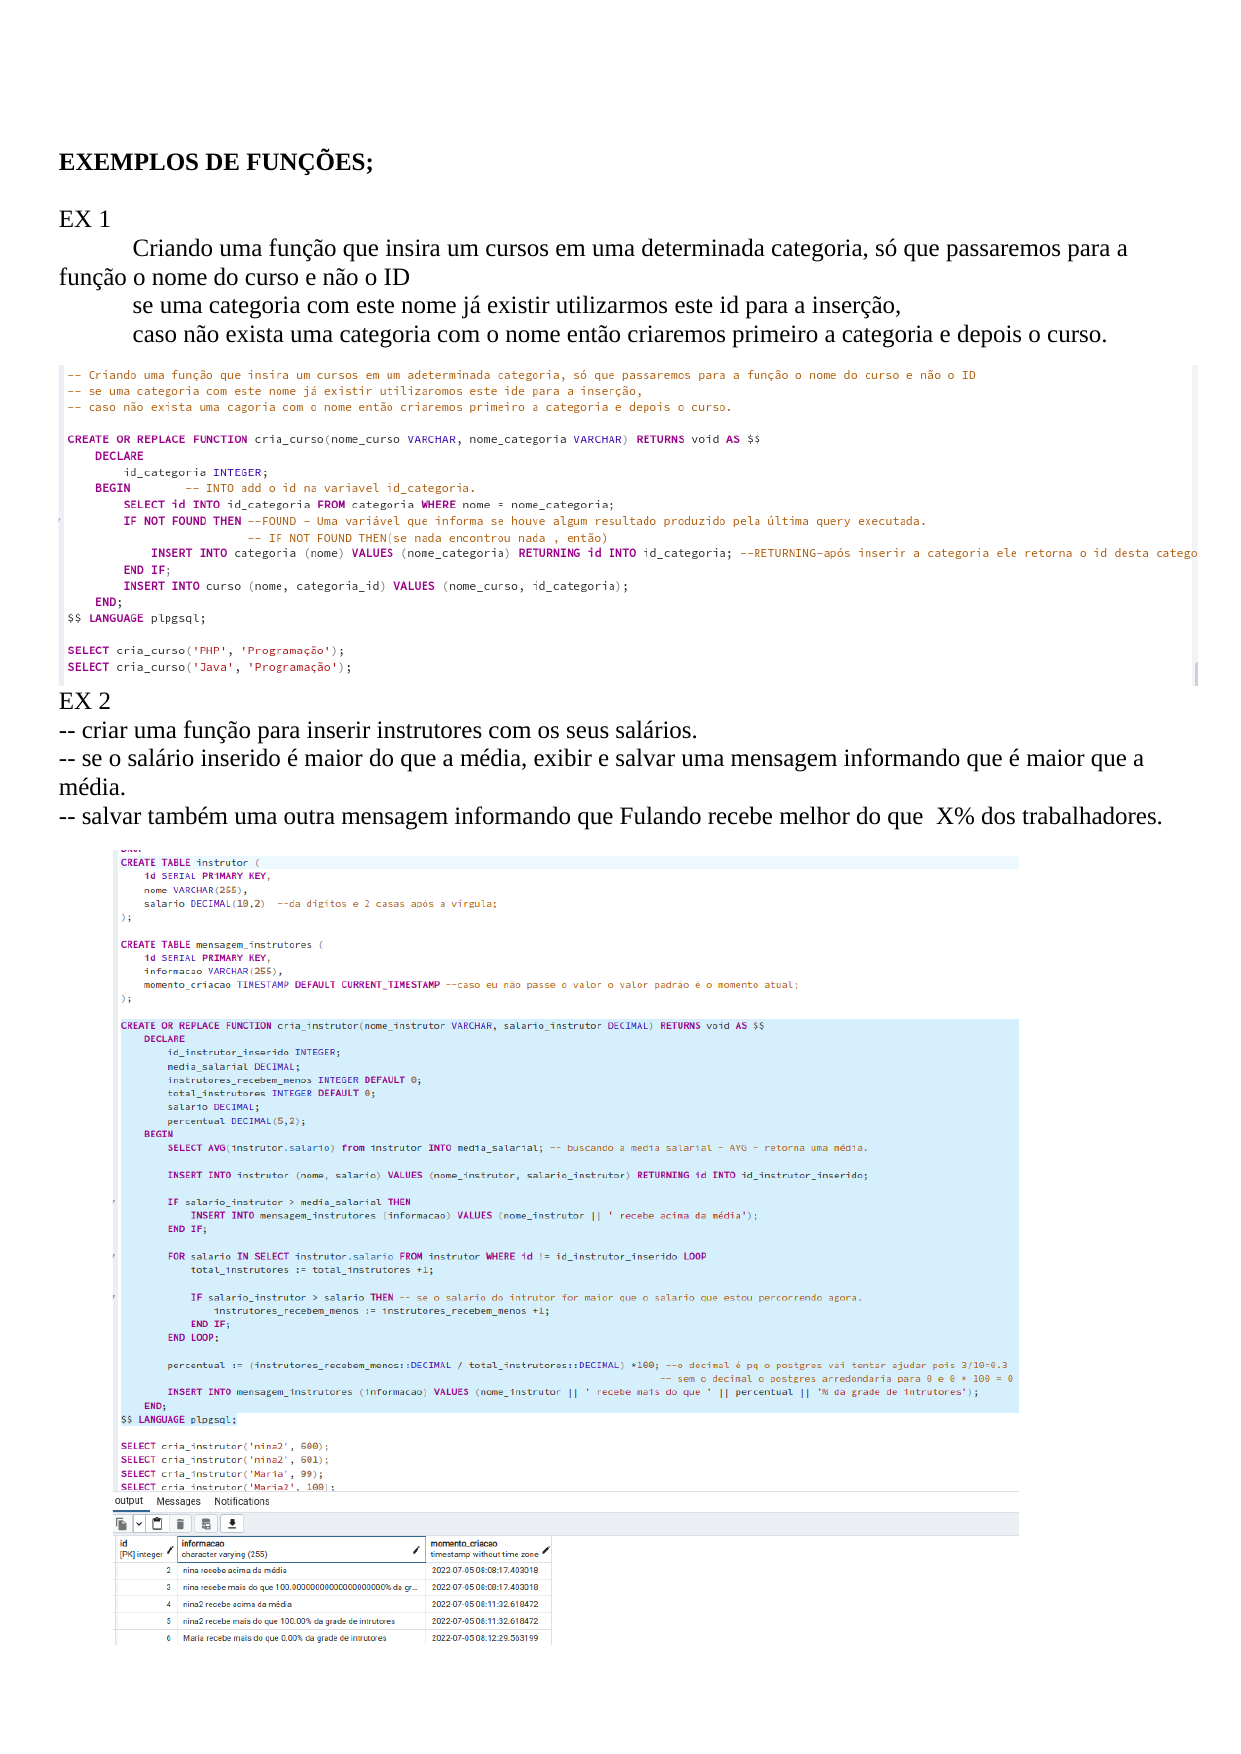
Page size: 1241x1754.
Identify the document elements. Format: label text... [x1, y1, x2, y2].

text caso não exista uma categoria com o nome então criaremos primeiro a categoria e depois o curso. [59, 319, 1198, 348]
text Criando uma função que insira um cursos em uma determinada categoria, só que passaremos para a função o nome do curso e não o ID [59, 233, 1198, 291]
picture [112, 850, 1019, 1645]
text se uma categoria com este nome já existir utilizarmos este id para a inserção, [59, 291, 1198, 319]
text [59, 348, 1198, 365]
text -- salvar também uma outra mensagem informando que Fulando recebe melhor do que X% dos trabalhadores. [59, 801, 1198, 830]
text EX 1 [59, 204, 1198, 233]
text -- criar uma função para inserir instrutores com os seus salários. [59, 715, 1198, 743]
text -- se o salário inserido é maior do que a média, exibir e salvar uma mensagem informando que é maior que a média. [59, 743, 1198, 801]
picture [58, 365, 1198, 686]
text EX 2 [59, 686, 1198, 715]
text EXEMPLOS DE FUNÇÕES; [59, 147, 1198, 176]
